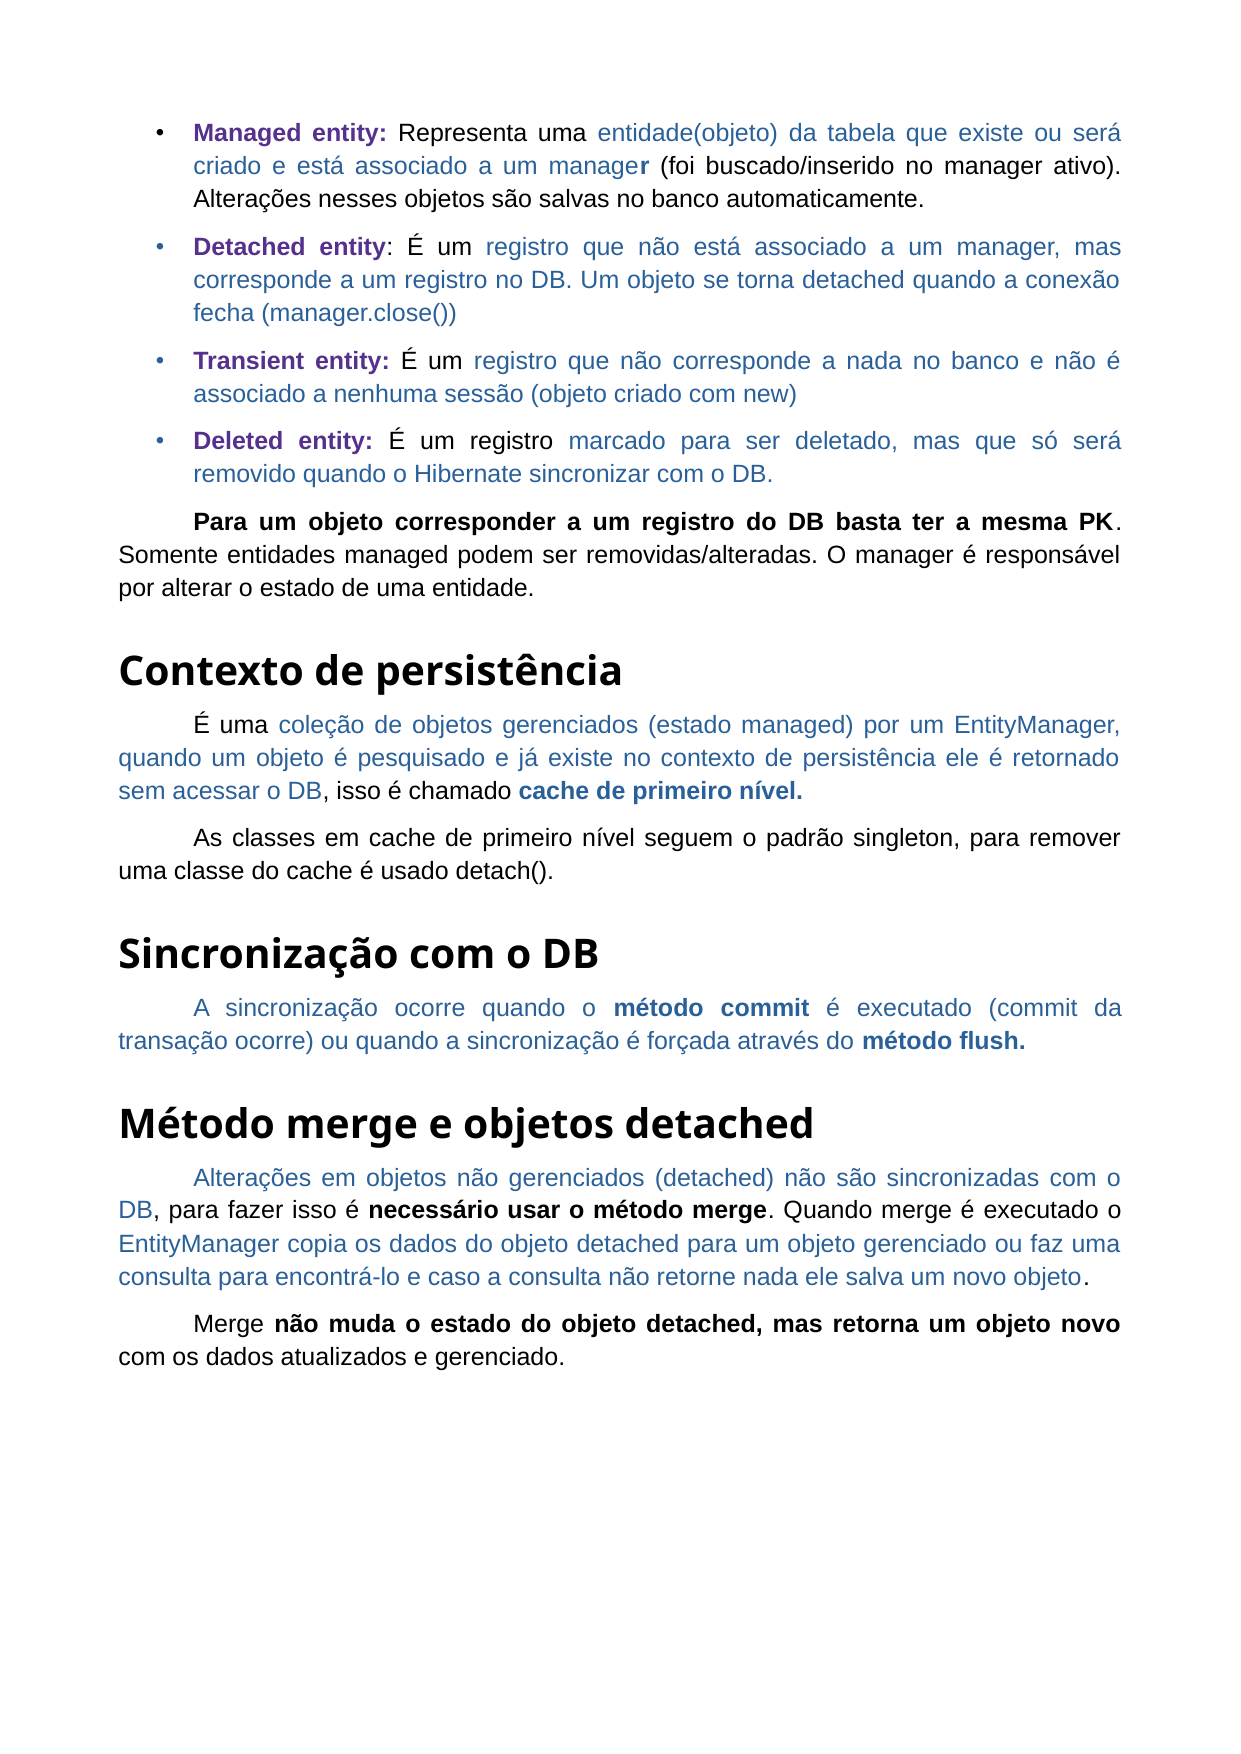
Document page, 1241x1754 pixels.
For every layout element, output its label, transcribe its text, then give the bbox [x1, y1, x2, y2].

text Para um objeto corresponder a um registro do DB basta ter a mesma PK. Somente entidades managed podem ser removidas/alteradas. O manager é responsável por alterar o estado de uma entidade. [118, 507, 1122, 602]
text Alterações em objetos não gerenciados (detached) não são sincronizadas com o DB, para fazer isso é necessário usar o método merge. Quando merge é executado o EntityManager copia os dados do objeto detached para um objeto gerenciado ou faz uma consulta para encontrá-lo e caso a consulta não retorne nada ele salva um novo objeto. [118, 1162, 1122, 1290]
list Deleted entity: É um registro marcado para ser deletado, mas que só será removido quando o Hibernate sincronizar com o DB. [156, 426, 1122, 488]
list Transient entity: É um registro que não corresponde a nada no banco e não é associado a nenhuma sessão (objeto criado com new) [156, 346, 1122, 407]
text É uma coleção de objetos gerenciados (estado managed) por um EntityManager, quando um objeto é pesquisado e já existe no contexto de persistência ele é retornado sem acessar o DB, isso é chamado cache de primeiro nível. [118, 710, 1122, 804]
text As classes em cache de primeiro nível seguem o padrão singleton, para remover uma classe do cache é usado detach(). [118, 823, 1122, 885]
list Detached entity: É um registro que não está associado a um manager, mas corresponde a um registro no DB. Um objeto se torna detached quando a conexão fecha (manager.close()) [156, 232, 1122, 327]
subtitle Método merge e objetos detached [118, 1094, 1122, 1150]
subtitle Sincronização com o DB [118, 925, 1122, 980]
text Merge não muda o estado do objeto detached, mas retorna um objeto novo com os dados atualizados e gerenciado. [118, 1309, 1122, 1371]
list Managed entity: Representa uma entidade(objeto) da tabela que existe ou será criado e está associado a um manager (foi buscado/inserido no manager ativo). Alterações nesses objetos são salvas no banco automaticamente. [156, 118, 1122, 213]
text A sincronização ocorre quando o método commit é executado (commit da transação ocorre) ou quando a sincronização é forçada através do método flush. [118, 993, 1122, 1055]
subtitle Contexto de persistência [118, 642, 1122, 697]
